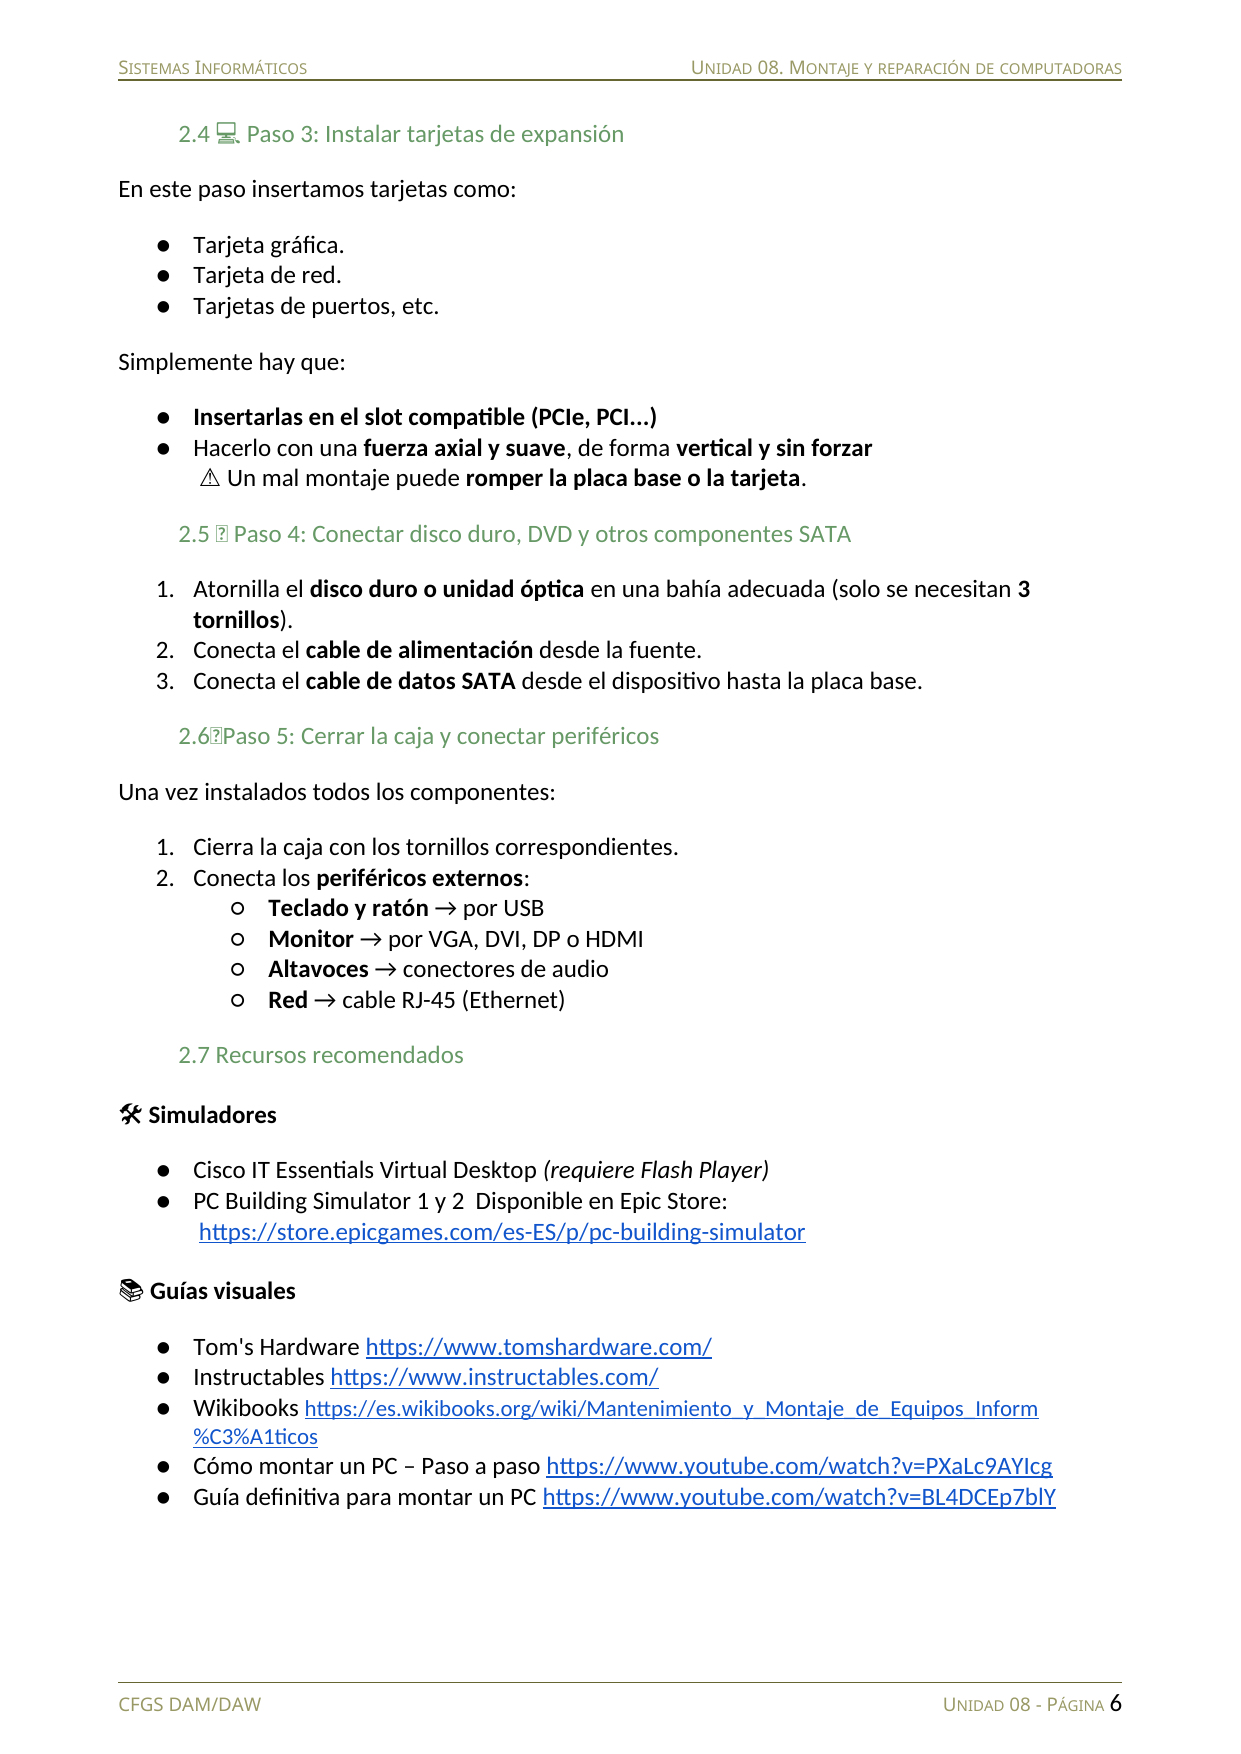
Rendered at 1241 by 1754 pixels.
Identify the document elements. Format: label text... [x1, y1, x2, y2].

list Conecta el cable de alimentación desde la fuente. [156, 634, 1122, 665]
list Tarjeta gráfica. [156, 229, 1122, 259]
text En este paso insertamos tarjetas como: [118, 173, 1122, 204]
list Tarjeta de red. [156, 259, 1122, 290]
list Hacerlo con una fuerza axial y suave, de forma vertical y sin forzar ⚠️ Un mal montaje puede romper la placa base o la tarjeta. [156, 432, 1122, 493]
list Conecta los periféricos externos: [156, 862, 1122, 892]
text Una vez instalados todos los componentes: [118, 776, 1122, 806]
subtitle 2.6🔌Paso 5: Cerrar la caja y conectar periféricos [178, 720, 1122, 751]
text Simplemente hay que: [118, 346, 1122, 376]
list Altavoces → conectores de audio [231, 953, 1122, 984]
list Instructables https://www.instructables.com/ [156, 1361, 1122, 1392]
list Insertarlas en el slot compatible (PCIe, PCI...) [156, 401, 1122, 432]
list Cómo montar un PC – Paso a paso https://www.youtube.com/watch?v=PXaLc9AYIcg [156, 1451, 1122, 1481]
list Cierra la caja con los tornillos correspondientes. [156, 831, 1122, 862]
subtitle 2.4 💻 Paso 3: Instalar tarjetas de expansión [178, 118, 1122, 148]
list Monitor → por VGA, DVI, DP o HDMI [231, 923, 1122, 953]
list Guía definitiva para montar un PC https://www.youtube.com/watch?v=BL4DCEp7blY [156, 1481, 1122, 1512]
subtitle 2.7 Recursos recomendados [178, 1039, 1122, 1070]
list Cisco IT Essentials Virtual Desktop (requiere Flash Player) [156, 1155, 1122, 1185]
list Teclado y ratón → por USB [231, 892, 1122, 923]
list Red → cable RJ-45 (Ethernet) [231, 984, 1122, 1014]
subtitle 2.5 💾 Paso 4: Conectar disco duro, DVD y otros componentes SATA [178, 518, 1122, 548]
list Tom's Hardware https://www.tomshardware.com/ [156, 1331, 1122, 1361]
list PC Building Simulator 1 y 2 Disponible en Epic Store: https://store.epicgames.com/es-ES/p/pc-building-simulator [156, 1185, 1122, 1246]
list Tarjetas de puertos, etc. [156, 290, 1122, 321]
text 🛠 Simuladores [118, 1099, 1122, 1130]
list Conecta el cable de datos SATA desde el dispositivo hasta la placa base. [156, 665, 1122, 695]
list Wikibooks https://es.wikibooks.org/wiki/Mantenimiento_y_Montaje_de_Equipos_Inform%C3%A1ticos [156, 1392, 1122, 1451]
text 📚 Guías visuales [118, 1275, 1122, 1306]
list Atornilla el disco duro o unidad óptica en una bahía adecuada (solo se necesitan 3 tornillos). [156, 573, 1122, 634]
